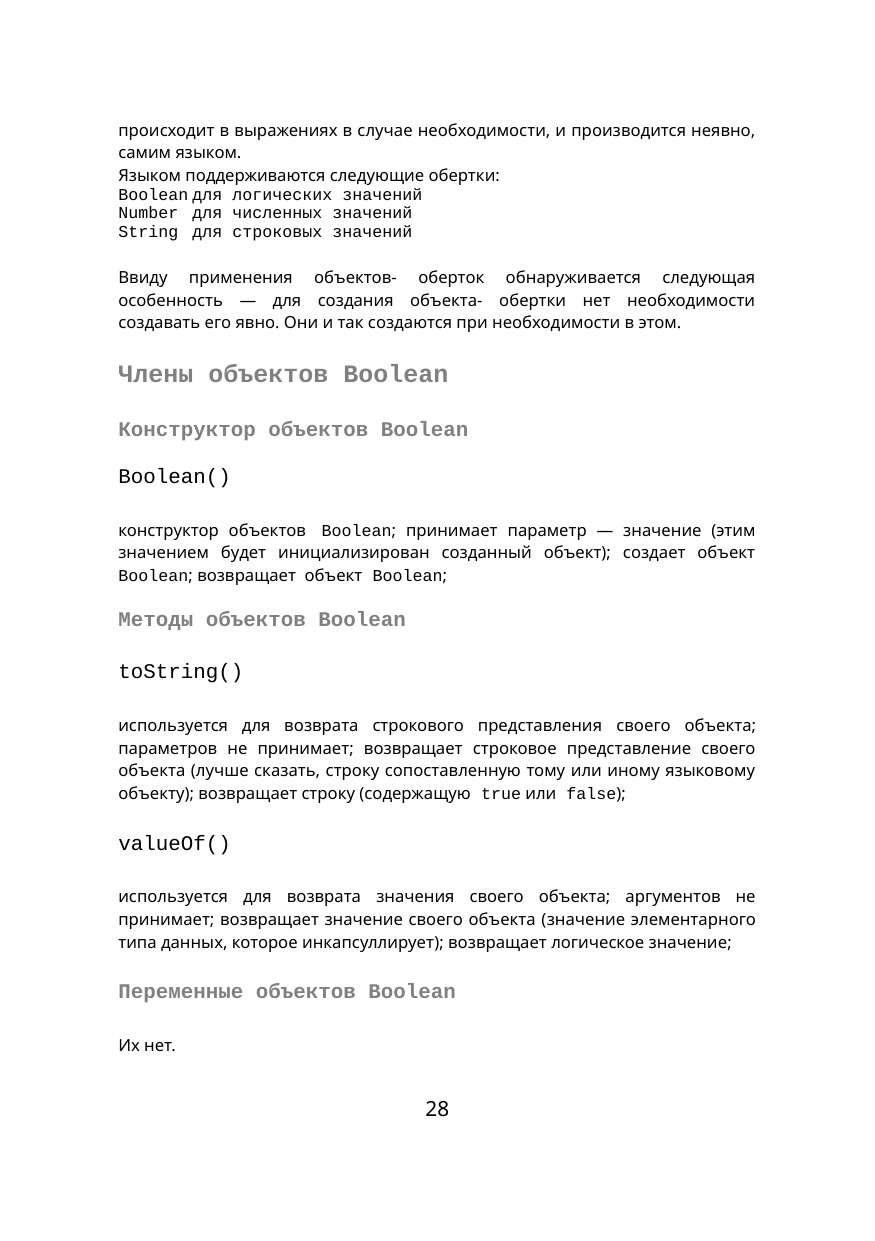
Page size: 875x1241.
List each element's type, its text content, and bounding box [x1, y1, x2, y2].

text Boolean для логических значений [118, 186, 756, 205]
text toString() [118, 661, 756, 685]
text Переменные объектов Boolean [118, 982, 756, 1005]
text происходит в выражениях в случае необходимости, и производится неявно, самим языком. [118, 118, 756, 163]
text конструктор объектов Boolean; принимает параметр — значение (этим значением будет инициализирован созданный объект); создает объект Boolean; возвращает объект Boolean; [118, 518, 756, 587]
text Члены объектов Boolean [118, 362, 756, 390]
text Методы объектов Boolean [118, 609, 756, 633]
text используется для возврата строкового представления своего объекта; параметров не принимает; возвращает строковое представление своего объекта (лучше сказать, строку сопоставленную тому или иному языковому объекту); возвращает строку (содержащую true или false); [118, 713, 756, 804]
text Конструктор объектов Boolean [118, 419, 756, 442]
text Языком поддерживаются следующие обертки: [118, 163, 756, 186]
text Ввиду применения объектов- оберток обнаруживается следующая особенность — для создания объекта- обертки нет необходимости создавать его явно. Они и так создаются при необходимости в этом. [118, 266, 756, 334]
text valueOf() [118, 833, 756, 857]
text String для строковых значений [118, 224, 756, 243]
text используется для возврата значения своего объекта; аргументов не принимает; возвращает значение своего объекта (значение элементарного типа данных, которое инкапсуллирует); возвращает логическое значение; [118, 885, 756, 953]
text Boolean() [118, 466, 756, 490]
text Их нет. [118, 1034, 756, 1056]
text Number для численных значений [118, 205, 756, 224]
